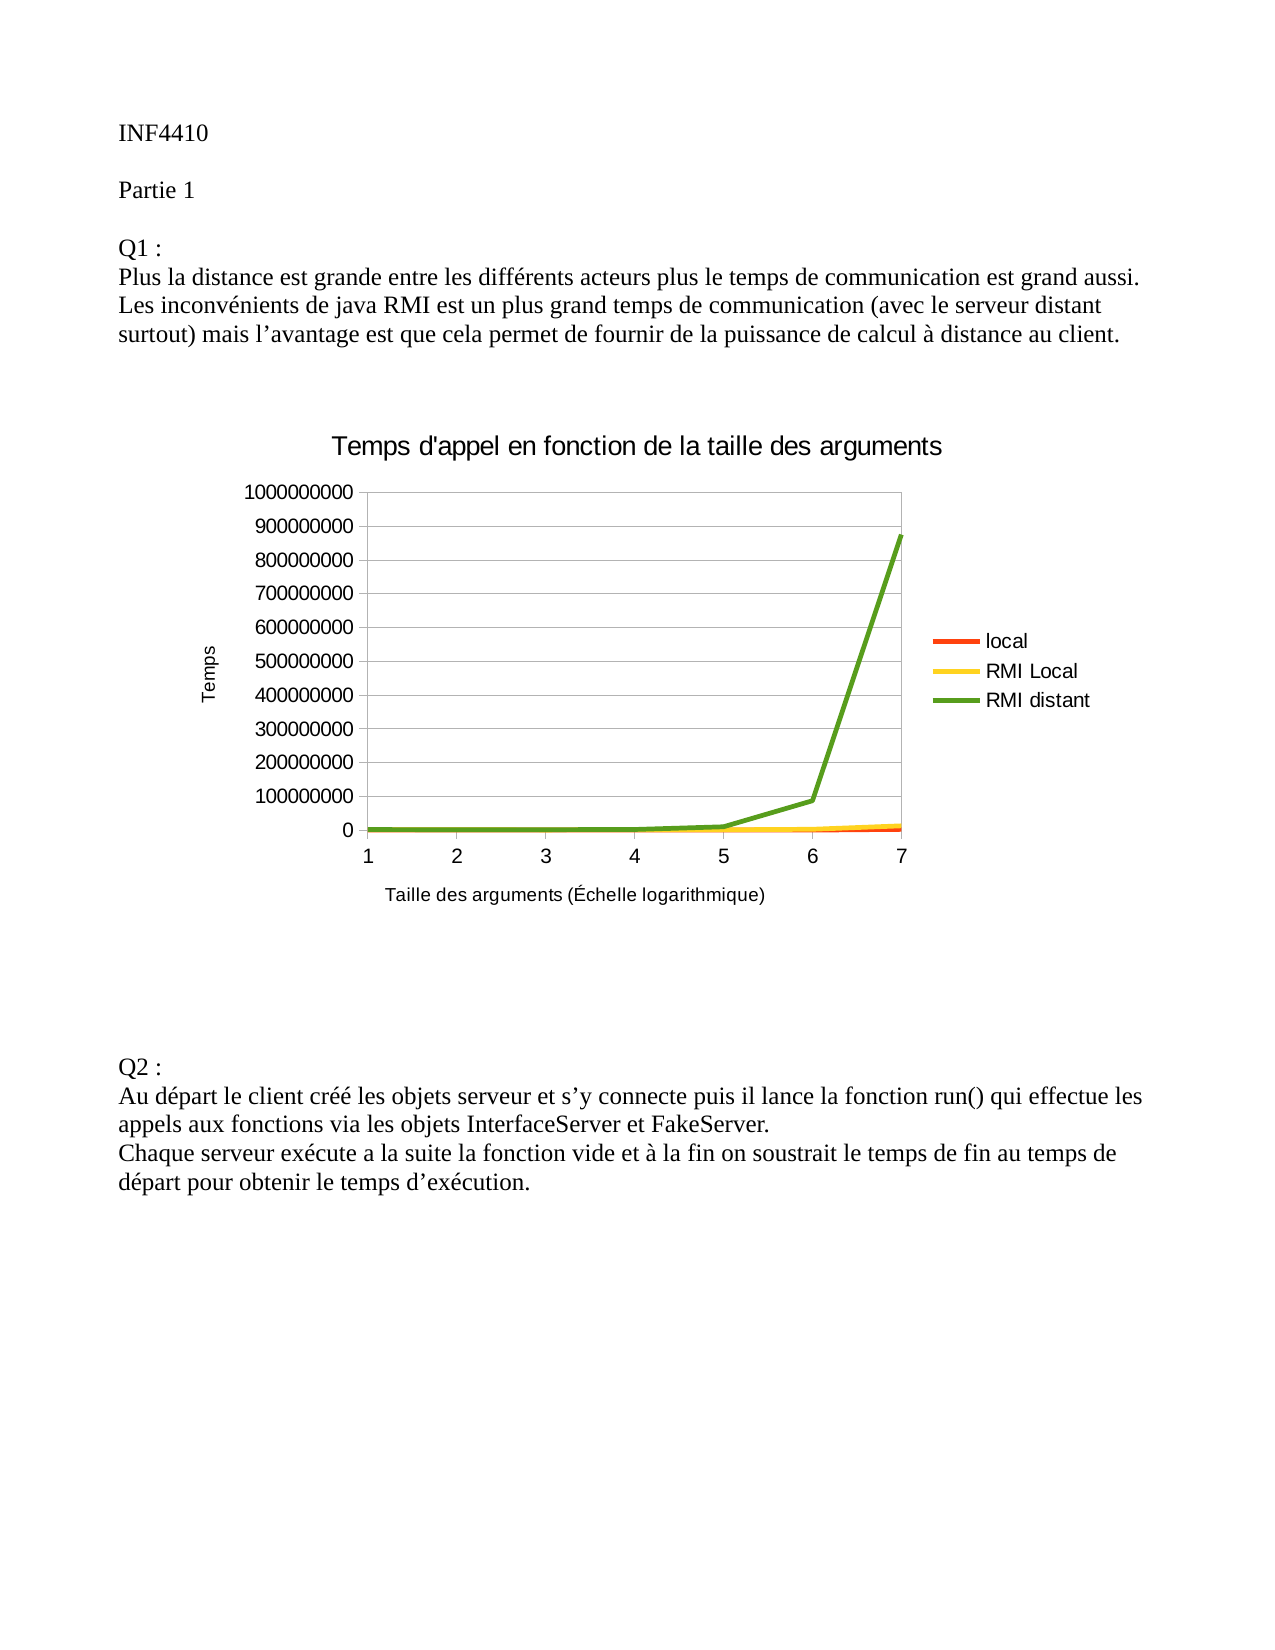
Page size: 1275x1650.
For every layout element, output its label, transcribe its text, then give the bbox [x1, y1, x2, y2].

text Q2 : [118, 1052, 1157, 1081]
text Chaque serveur exécute a la suite la fonction vide et à la fin on soustrait le temps de fin au temps de départ pour obtenir le temps d’exécution. [118, 1138, 1157, 1196]
text Au départ le client créé les objets serveur et s’y connecte puis il lance la fonction run() qui effectue les appels aux fonctions via les objets InterfaceServer et FakeServer. [118, 1081, 1157, 1138]
text Plus la distance est grande entre les différents acteurs plus le temps de communication est grand aussi. [118, 262, 1157, 291]
text Les inconvénients de java RMI est un plus grand temps de communication (avec le serveur distant surtout) mais l’avantage est que cela permet de fournir de la puissance de calcul à distance au client. [118, 291, 1157, 348]
text Q1 : [118, 233, 1157, 262]
text Partie 1 [118, 176, 1157, 204]
text INF4410 [118, 118, 1157, 147]
